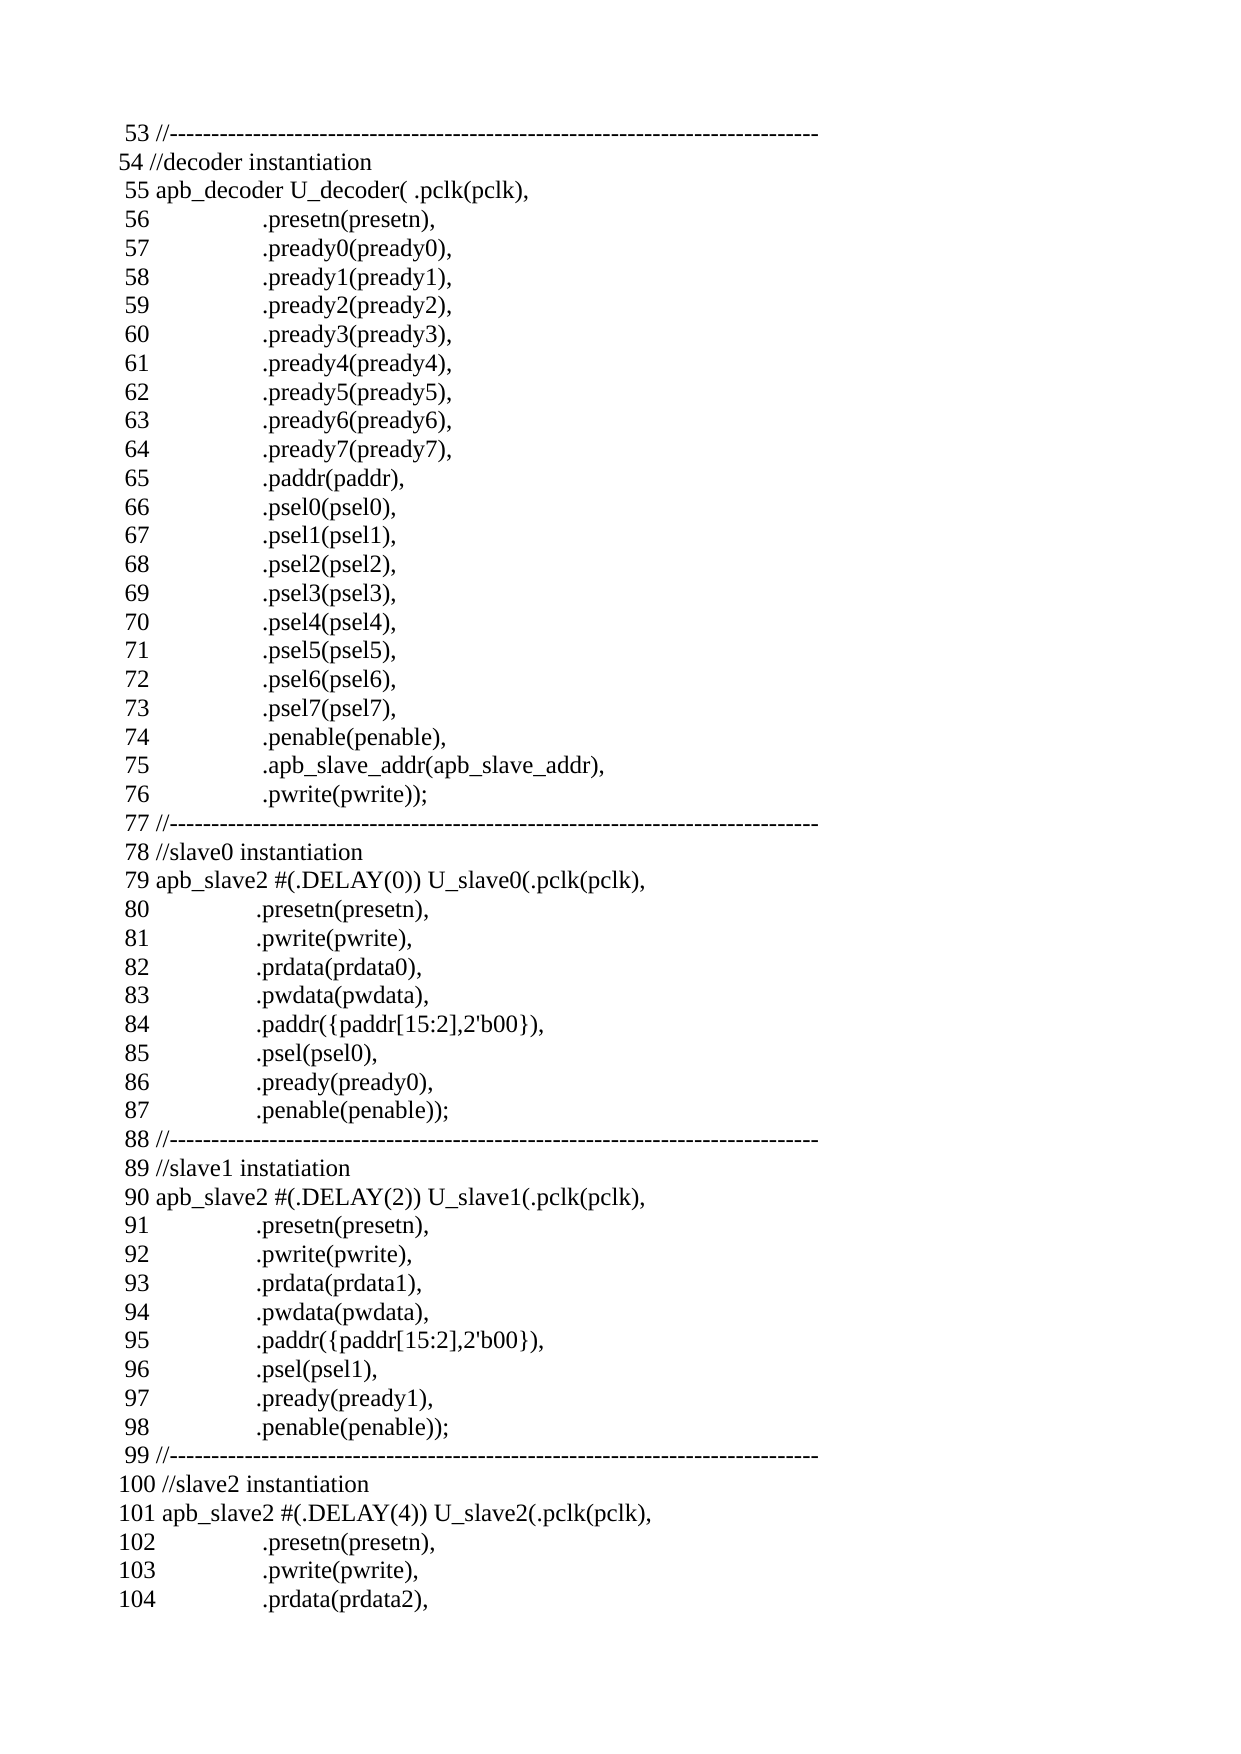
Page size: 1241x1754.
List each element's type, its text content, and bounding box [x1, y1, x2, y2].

text 68 .psel2(psel2), [118, 549, 1122, 578]
text 104 .prdata(prdata2), [118, 1584, 1122, 1613]
text 81 .pwrite(pwrite), [118, 923, 1122, 952]
text 80 .presetn(presetn), [118, 894, 1122, 923]
text 84 .paddr({paddr[15:2],2'b00}), [118, 1009, 1122, 1038]
text 99 //------------------------------------------------------------------------------ [118, 1441, 1122, 1469]
text 69 .psel3(psel3), [118, 578, 1122, 607]
text 100 //slave2 instantiation [118, 1469, 1122, 1498]
text 77 //------------------------------------------------------------------------------ [118, 808, 1122, 837]
text 63 .pready6(pready6), [118, 406, 1122, 434]
text 83 .pwdata(pwdata), [118, 981, 1122, 1009]
text 75 .apb_slave_addr(apb_slave_addr), [118, 751, 1122, 779]
text 66 .psel0(psel0), [118, 492, 1122, 521]
text 98 .penable(penable)); [118, 1412, 1122, 1441]
text 82 .prdata(prdata0), [118, 952, 1122, 981]
text 61 .pready4(pready4), [118, 348, 1122, 377]
text 58 .pready1(pready1), [118, 262, 1122, 291]
text 71 .psel5(psel5), [118, 636, 1122, 664]
text 55 apb_decoder U_decoder( .pclk(pclk), [118, 176, 1122, 204]
text 103 .pwrite(pwrite), [118, 1556, 1122, 1584]
text 76 .pwrite(pwrite)); [118, 779, 1122, 808]
text 90 apb_slave2 #(.DELAY(2)) U_slave1(.pclk(pclk), [118, 1182, 1122, 1211]
text 92 .pwrite(pwrite), [118, 1239, 1122, 1268]
text 60 .pready3(pready3), [118, 319, 1122, 348]
text 57 .pready0(pready0), [118, 233, 1122, 262]
text 89 //slave1 instatiation [118, 1153, 1122, 1182]
text 56 .presetn(presetn), [118, 204, 1122, 233]
text 101 apb_slave2 #(.DELAY(4)) U_slave2(.pclk(pclk), [118, 1498, 1122, 1527]
text 96 .psel(psel1), [118, 1354, 1122, 1383]
text 65 .paddr(paddr), [118, 463, 1122, 492]
text 62 .pready5(pready5), [118, 377, 1122, 406]
text 102 .presetn(presetn), [118, 1527, 1122, 1556]
text 53 //------------------------------------------------------------------------------ [118, 118, 1122, 147]
text 91 .presetn(presetn), [118, 1211, 1122, 1239]
text 94 .pwdata(pwdata), [118, 1297, 1122, 1326]
text 67 .psel1(psel1), [118, 521, 1122, 549]
text 87 .penable(penable)); [118, 1096, 1122, 1124]
text 88 //------------------------------------------------------------------------------ [118, 1124, 1122, 1153]
text 54 //decoder instantiation [118, 147, 1122, 176]
text 95 .paddr({paddr[15:2],2'b00}), [118, 1326, 1122, 1354]
text 59 .pready2(pready2), [118, 291, 1122, 319]
text 97 .pready(pready1), [118, 1383, 1122, 1412]
text 79 apb_slave2 #(.DELAY(0)) U_slave0(.pclk(pclk), [118, 866, 1122, 894]
text 86 .pready(pready0), [118, 1067, 1122, 1096]
text 78 //slave0 instantiation [118, 837, 1122, 866]
text 72 .psel6(psel6), [118, 664, 1122, 693]
text 74 .penable(penable), [118, 722, 1122, 751]
text 93 .prdata(prdata1), [118, 1268, 1122, 1297]
text 73 .psel7(psel7), [118, 693, 1122, 722]
text 70 .psel4(psel4), [118, 607, 1122, 636]
text 85 .psel(psel0), [118, 1038, 1122, 1067]
text 64 .pready7(pready7), [118, 434, 1122, 463]
